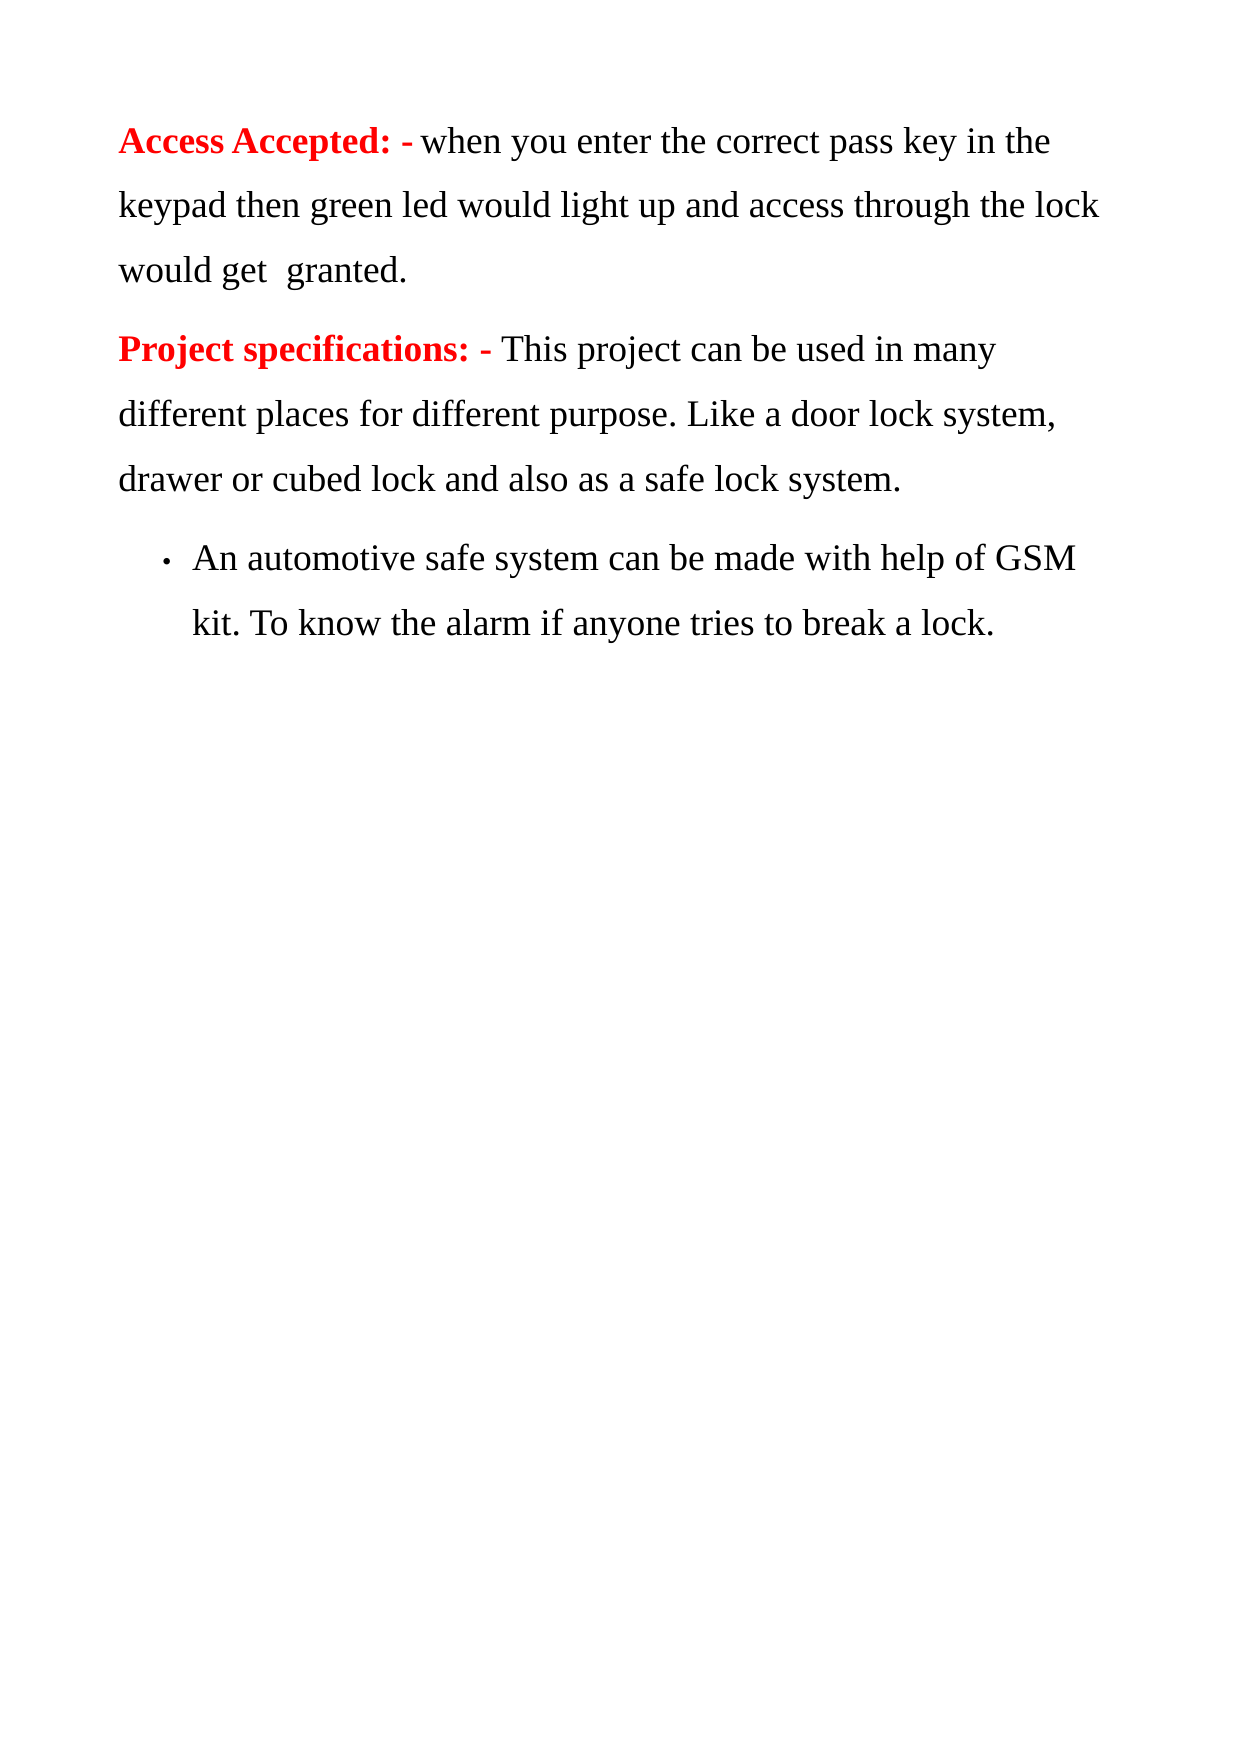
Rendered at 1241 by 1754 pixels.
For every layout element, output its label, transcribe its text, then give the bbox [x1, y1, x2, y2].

text Access Accepted: - when you enter the correct pass key in the keypad then green led would light up and access through the lock would get granted. [118, 118, 1122, 291]
list An automotive safe system can be made with help of GSM kit. To know the alarm if anyone tries to break a lock. [162, 535, 1122, 729]
text Project specifications: - This project can be used in many different places for different purpose. Like a door lock system, drawer or cubed lock and also as a safe lock system. [118, 327, 1122, 499]
